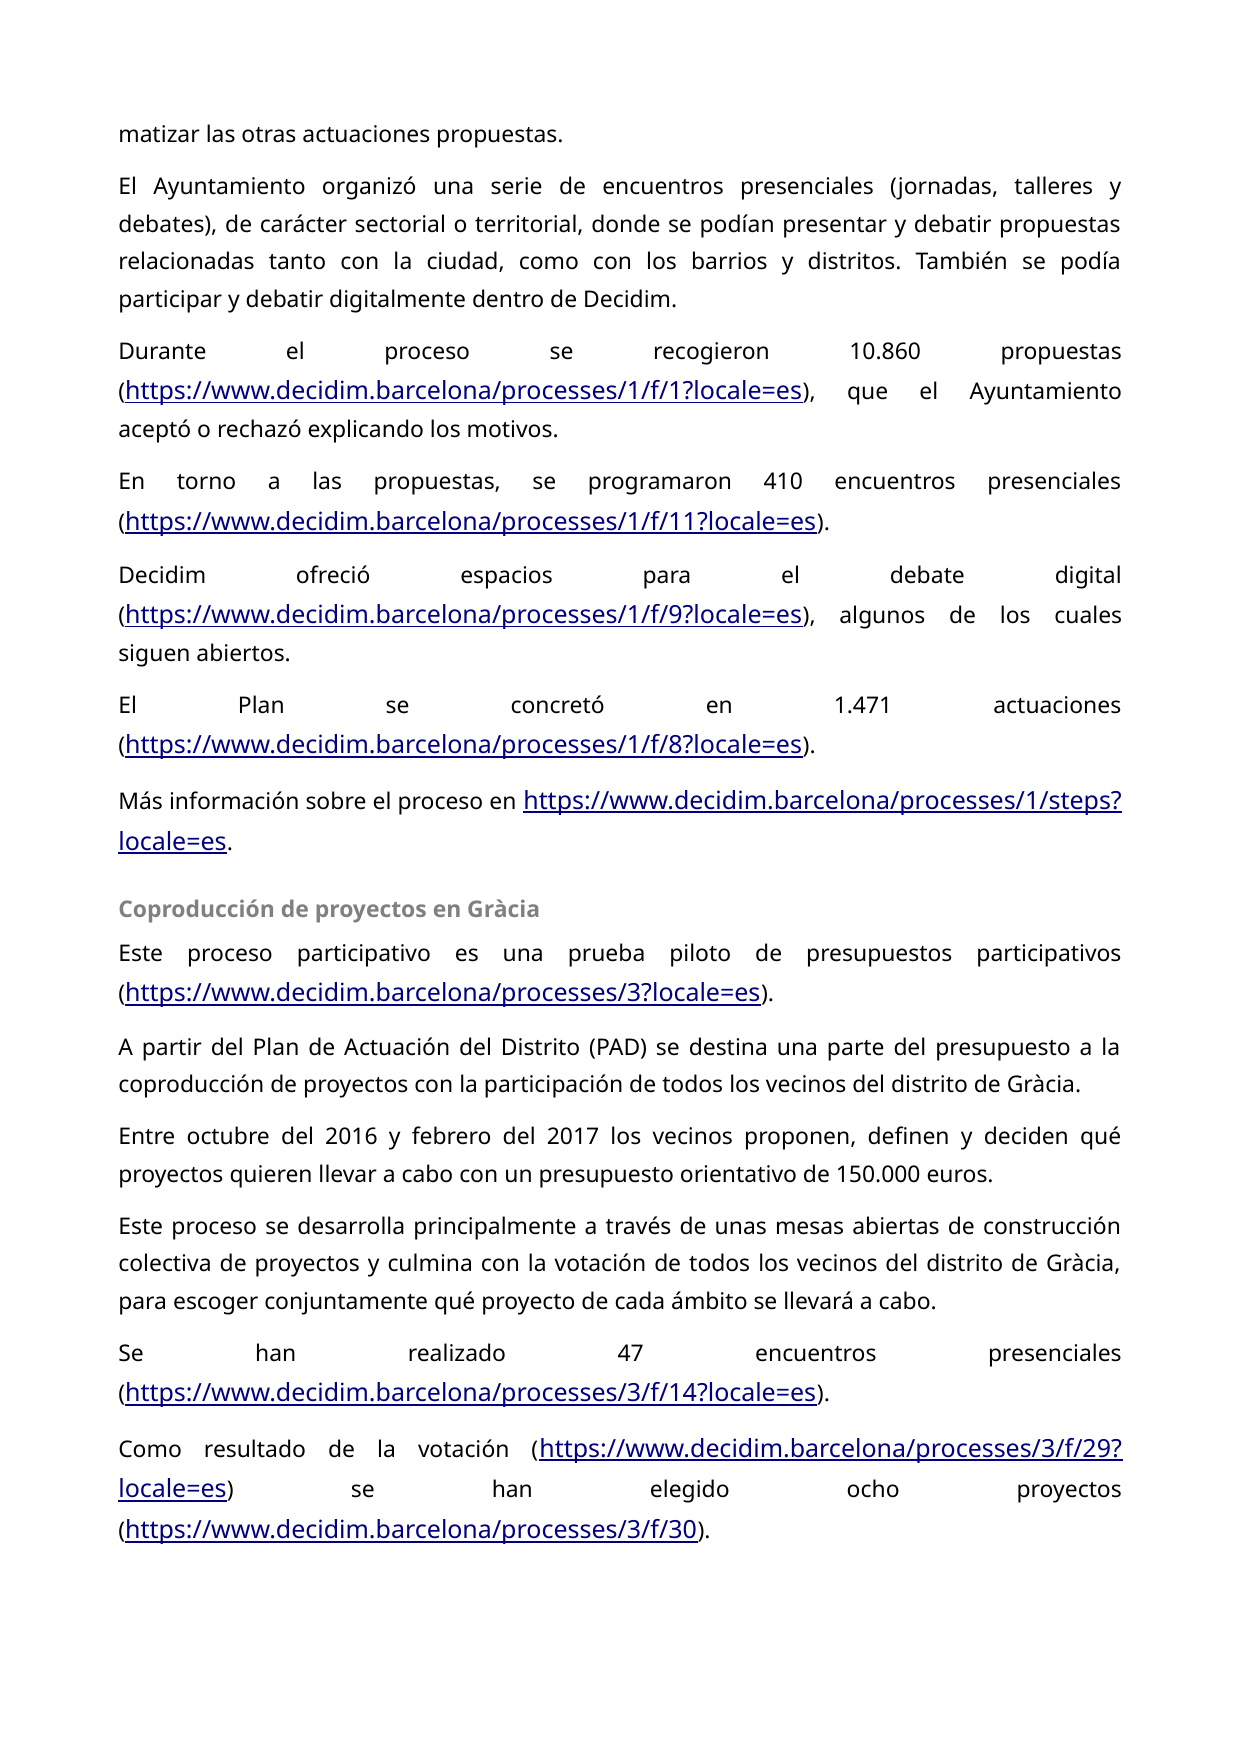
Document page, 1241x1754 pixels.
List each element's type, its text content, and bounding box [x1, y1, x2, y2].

text Este proceso participativo es una prueba piloto de presupuestos participativos (https://www.decidim.barcelona/processes/3?locale=es). [118, 937, 1122, 1009]
text Entre octubre del 2016 y febrero del 2017 los vecinos proponen, definen y deciden qué proyectos quieren llevar a cabo con un presupuesto orientativo de 150.000 euros. [118, 1120, 1122, 1189]
text Como resultado de la votación (https://www.decidim.barcelona/processes/3/f/29?locale=es) se han elegido ocho proyectos (https://www.decidim.barcelona/processes/3/f/30). [118, 1430, 1122, 1546]
subtitle Coproducción de proyectos en Gràcia [118, 893, 1122, 924]
text Se han realizado 47 encuentros presenciales (https://www.decidim.barcelona/processes/3/f/14?locale=es). [118, 1337, 1122, 1409]
text Durante el proceso se recogieron 10.860 propuestas (https://www.decidim.barcelona/processes/1/f/1?locale=es), que el Ayuntamiento aceptó o rechazó explicando los motivos. [118, 335, 1122, 444]
text El Plan se concretó en 1.471 actuaciones (https://www.decidim.barcelona/processes/1/f/8?locale=es). [118, 689, 1122, 761]
text El Ayuntamiento organizó una serie de encuentros presenciales (jornadas, talleres y debates), de carácter sectorial o territorial, donde se podían presentar y debatir propuestas relacionadas tanto con la ciudad, como con los barrios y distritos. También se podía participar y debatir digitalmente dentro de Decidim. [118, 170, 1122, 314]
text A partir del Plan de Actuación del Distrito (PAD) se destina una parte del presupuesto a la coproducción de proyectos con la participación de todos los vecinos del distrito de Gràcia. [118, 1031, 1122, 1099]
text Más información sobre el proceso en https://www.decidim.barcelona/processes/1/steps?locale=es. [118, 782, 1122, 857]
text Este proceso se desarrolla principalmente a través de unas mesas abiertas de construcción colectiva de proyectos y culmina con la votación de todos los vecinos del distrito de Gràcia, para escoger conjuntamente qué proyecto de cada ámbito se llevará a cabo. [118, 1210, 1122, 1316]
text En torno a las propuestas, se programaron 410 encuentros presenciales (https://www.decidim.barcelona/processes/1/f/11?locale=es). [118, 465, 1122, 537]
text matizar las otras actuaciones propuestas. [118, 118, 1122, 149]
text Decidim ofreció espacios para el debate digital (https://www.decidim.barcelona/processes/1/f/9?locale=es), algunos de los cuales siguen abiertos. [118, 559, 1122, 668]
